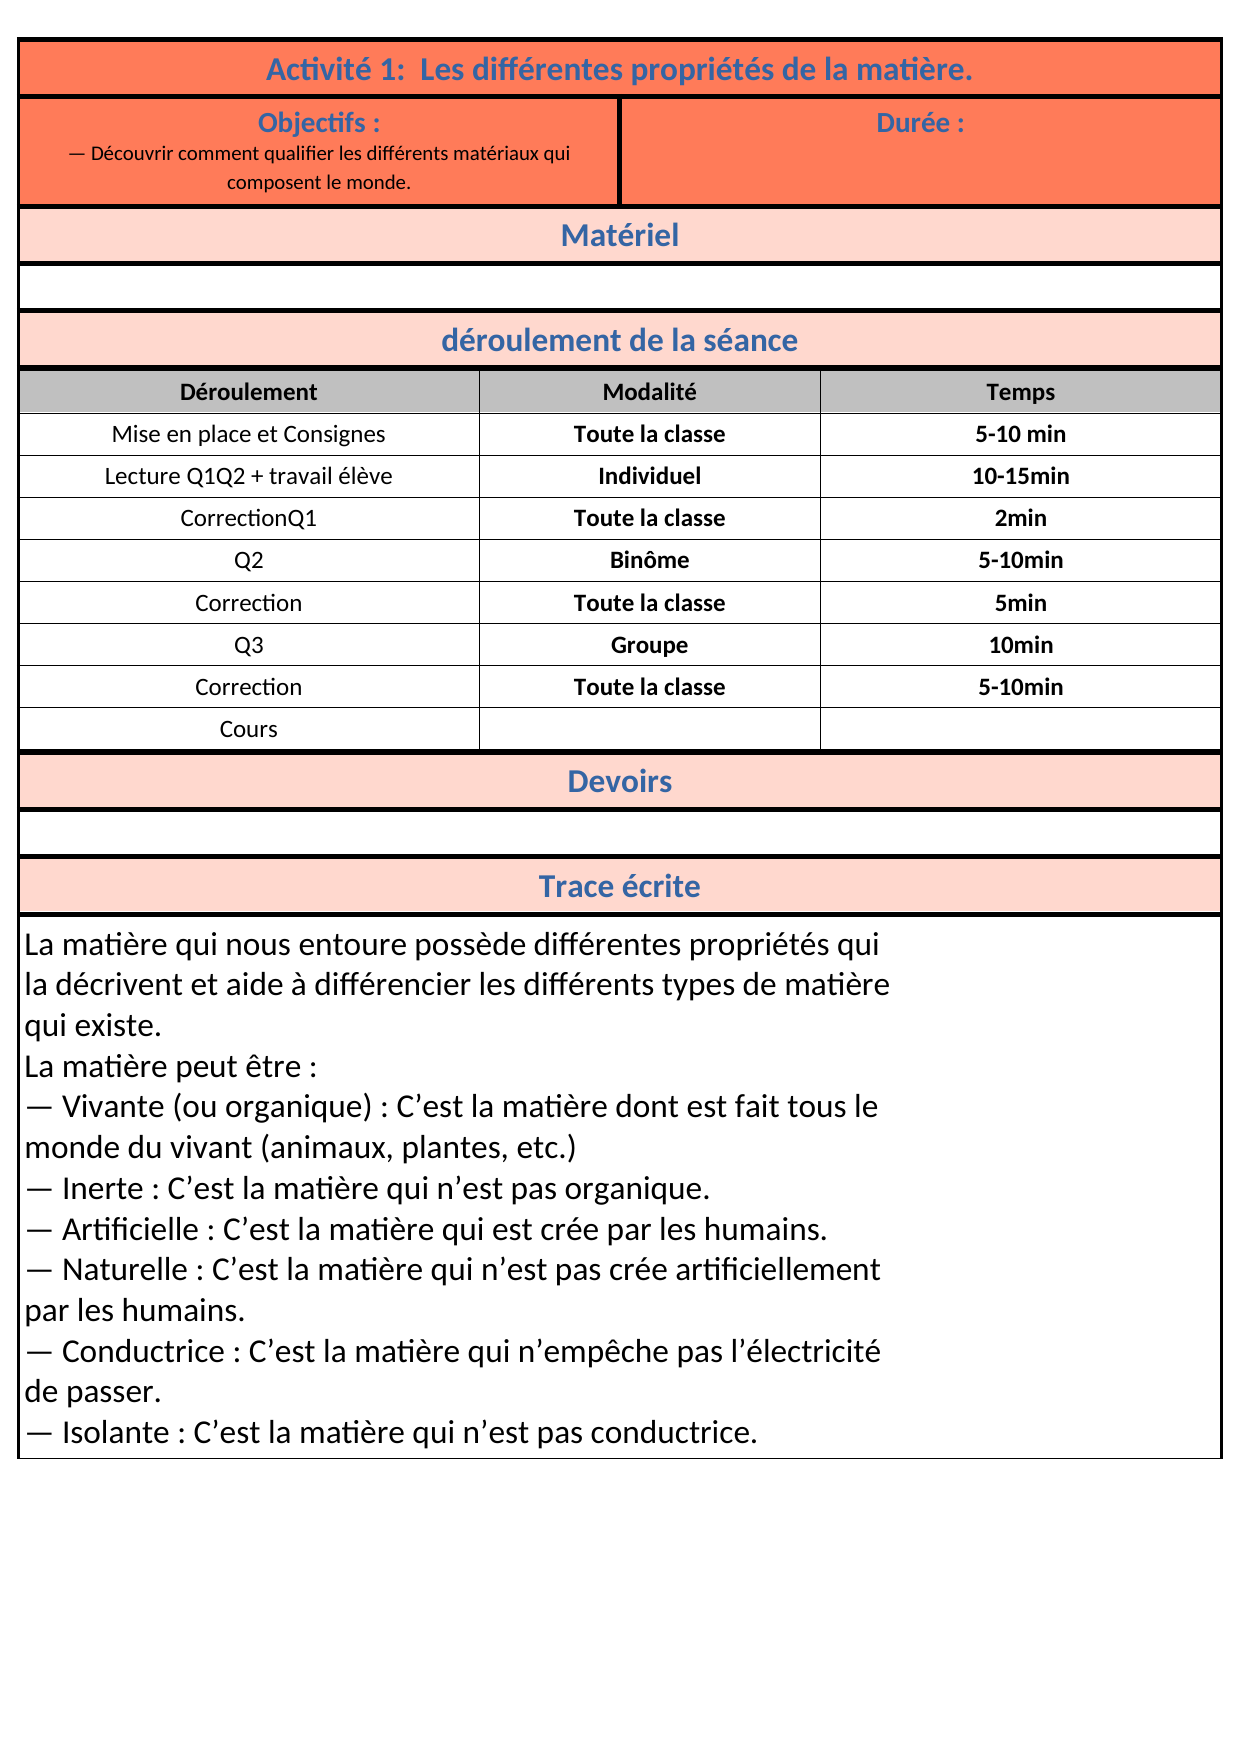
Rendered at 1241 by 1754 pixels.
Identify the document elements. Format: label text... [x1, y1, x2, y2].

table_cell Modalité [480, 371, 820, 412]
table_cell 2min [821, 498, 1220, 539]
table_cell CorrectionQ1 [20, 498, 479, 539]
table_cell Trace écrite [20, 859, 1220, 911]
table_cell Matériel [20, 209, 1220, 261]
table_cell 5-10min [821, 540, 1220, 581]
table_cell Correction [20, 582, 479, 623]
table_cell 10-15min [821, 456, 1220, 497]
table_cell [821, 708, 1220, 749]
table_cell Binôme [480, 540, 820, 581]
table_cell [20, 812, 1220, 854]
table_cell Toute la classe [480, 666, 820, 707]
table_cell Objectifs : — Découvrir comment qualifier les différents matériaux qui composent le monde. [20, 99, 617, 204]
table_cell Q2 [20, 540, 479, 581]
table_cell 5-10 min [821, 414, 1220, 454]
table_cell Lecture Q1Q2 + travail élève [20, 456, 479, 497]
table_cell Mise en place et Consignes [20, 414, 479, 454]
table_cell Correction [20, 666, 479, 707]
table_cell 10min [821, 624, 1220, 665]
table_cell [480, 708, 820, 749]
table_cell Cours [20, 708, 479, 749]
table_cell Temps [821, 371, 1220, 412]
table_cell 5min [821, 582, 1220, 623]
table_cell [20, 266, 1220, 308]
table_cell Toute la classe [480, 582, 820, 623]
table_cell La matière qui nous entoure possède différentes propriétés qui la décrivent et aide à différencier les différents types de matière qui existe. La matière peut être : — Vivante (ou organique) : C’est la matière dont est fait tous le monde du vivant (animaux, plantes, etc.) — Inerte : C’est la matière qui n’est pas organique. — Artificielle : C’est la matière qui est crée par les humains. — Naturelle : C’est la matière qui n’est pas crée artificiellement par les humains. — Conductrice : C’est la matière qui n’empêche pas l’électricité de passer. — Isolante : C’est la matière qui n’est pas conductrice. [20, 917, 1220, 1458]
table_cell Q3 [20, 624, 479, 665]
table_cell 5-10min [821, 666, 1220, 707]
table_header Activité 1: Les différentes propriétés de la matière. [20, 42, 1220, 94]
table_cell Toute la classe [480, 414, 820, 454]
table_cell Individuel [480, 456, 820, 497]
table_cell Durée : [622, 99, 1220, 204]
table_cell Groupe [480, 624, 820, 665]
table_cell Devoirs [20, 755, 1220, 807]
table_cell Toute la classe [480, 498, 820, 539]
table_cell déroulement de la séance [20, 313, 1220, 365]
table_cell Déroulement [20, 371, 479, 412]
